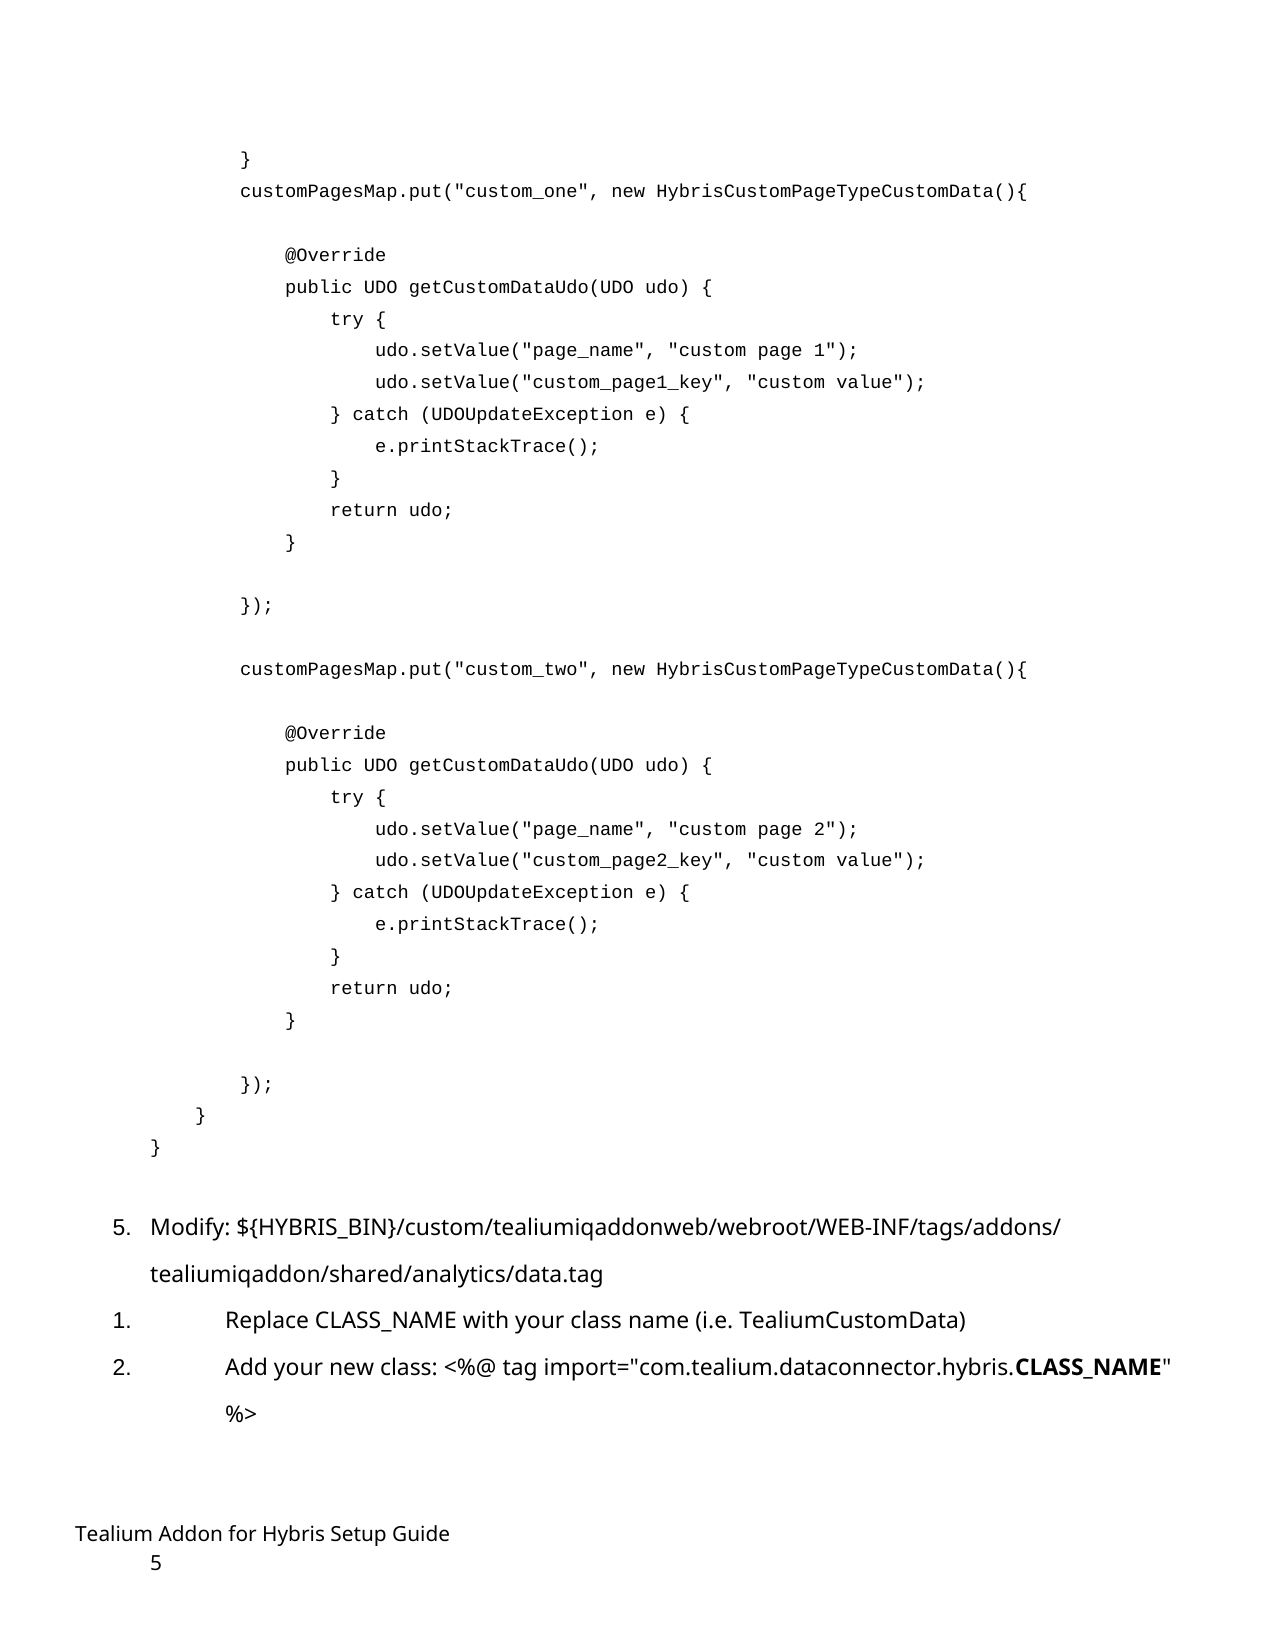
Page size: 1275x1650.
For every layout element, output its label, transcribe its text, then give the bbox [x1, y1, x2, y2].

list Replace CLASS_NAME with your class name (i.e. TealiumCustomData) [112, 1304, 1200, 1336]
list Modify: ${HYBRIS_BIN}/custom/tealiumiqaddonweb/webroot/WEB-INF/tags/addons/tealiumiqaddon/shared/analytics/data.tag [112, 1211, 1200, 1289]
list Add your new class: <%@ tag import="com.tealium.dataconnector.hybris.CLASS_NAME" %> [112, 1351, 1200, 1429]
text } customPagesMap.put("custom_one", new HybrisCustomPageTypeCustomData(){ @Override public UDO getCustomDataUdo(UDO udo) { try { udo.setValue("page_name", "custom page 1"); udo.setValue("custom_page1_key", "custom value"); } catch (UDOUpdateException e) { e.printStackTrace(); } return udo; } }); customPagesMap.put("custom_two", new HybrisCustomPageTypeCustomData(){ @Override public UDO getCustomDataUdo(UDO udo) { try { udo.setValue("page_name", "custom page 2"); udo.setValue("custom_page2_key", "custom value"); } catch (UDOUpdateException e) { e.printStackTrace(); } return udo; } }); } } [150, 150, 1200, 1198]
